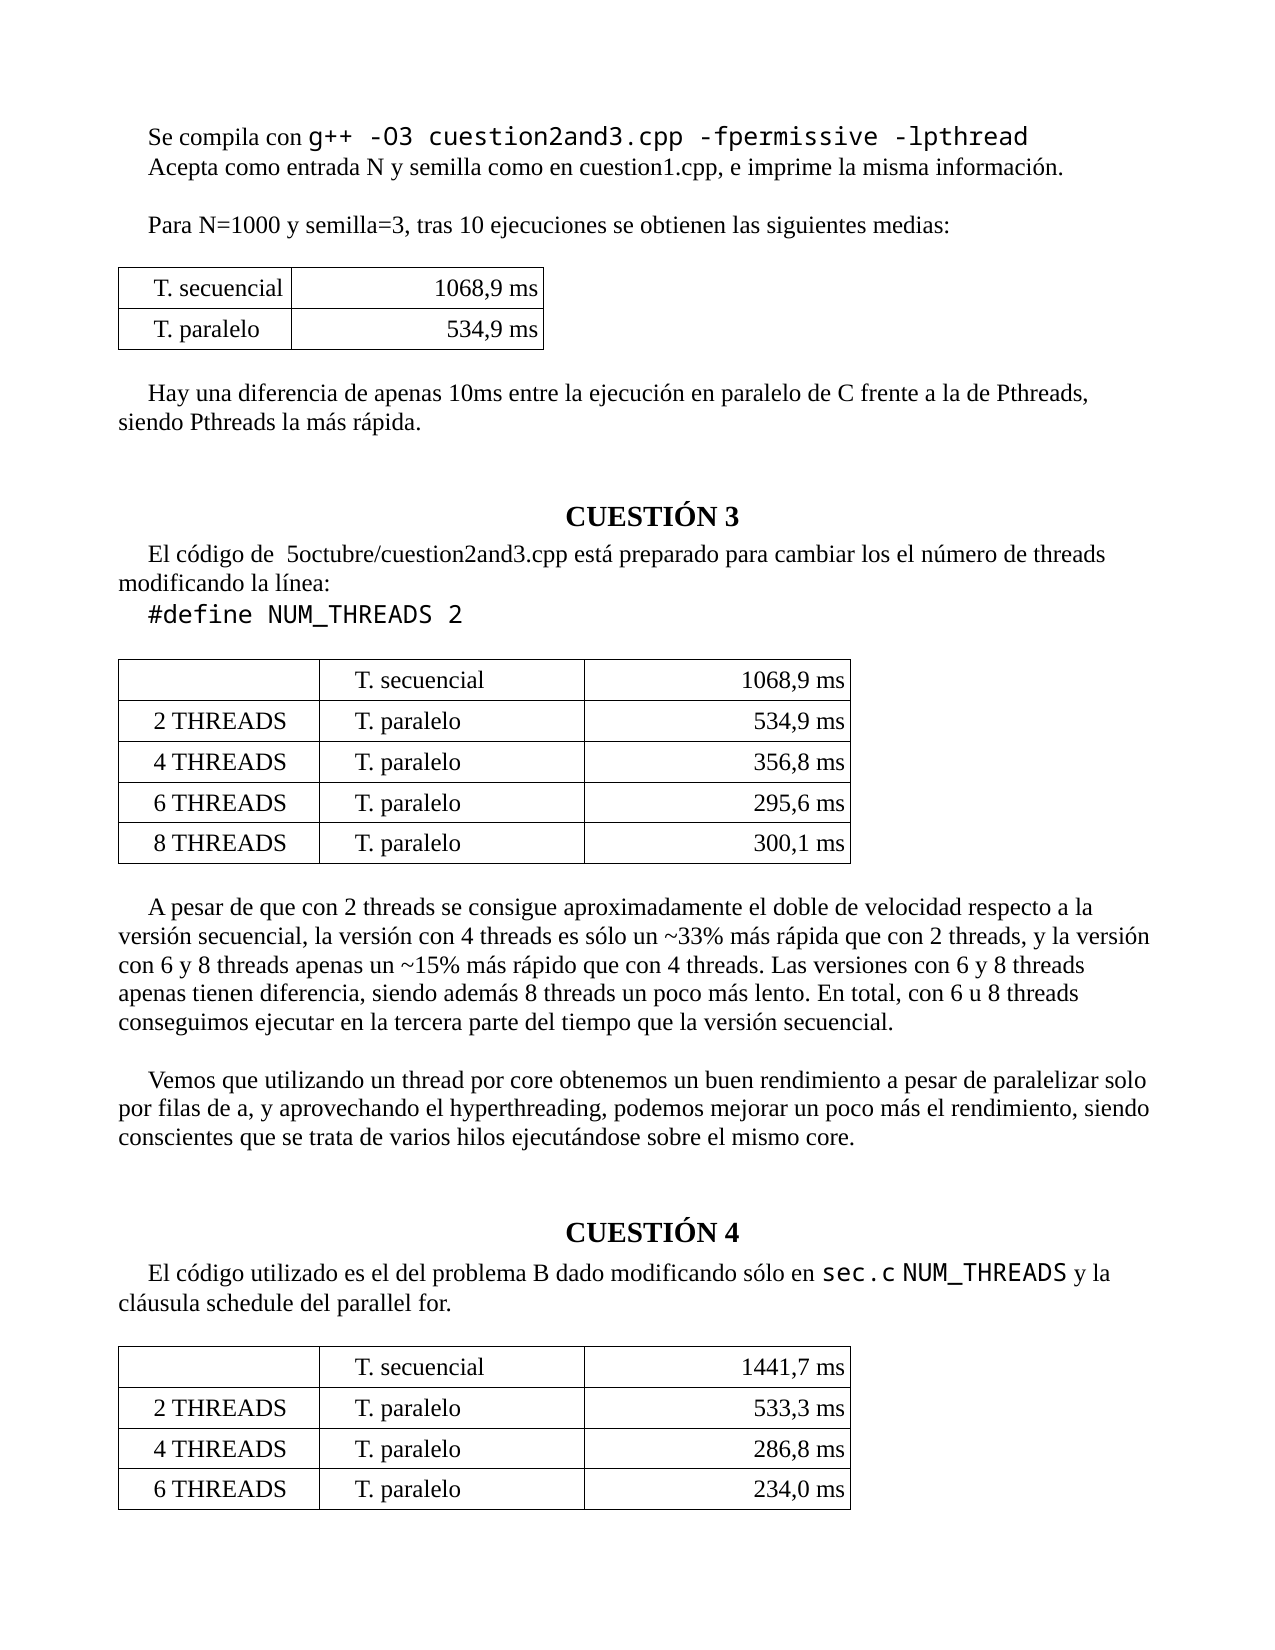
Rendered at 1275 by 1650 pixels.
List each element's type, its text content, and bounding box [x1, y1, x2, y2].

table_header T. secuencial [119, 268, 291, 308]
text Se compila con g++ -O3 cuestion2and3.cpp -fpermissive -lpthread [118, 118, 1157, 152]
text Hay una diferencia de apenas 10ms entre la ejecución en paralelo de C frente a la de Pthreads, siendo Pthreads la más rápida. [118, 378, 1157, 435]
table_cell T. paralelo [320, 1469, 584, 1509]
text Vemos que utilizando un thread por core obtenemos un buen rendimiento a pesar de paralelizar solo por filas de a, y aprovechando el hyperthreading, podemos mejorar un poco más el rendimiento, siendo conscientes que se trata de varios hilos ejecutándose sobre el mismo core. [118, 1065, 1157, 1151]
table_cell 234,0 ms [585, 1469, 850, 1509]
table_cell T. paralelo [320, 1388, 584, 1427]
table_cell T. paralelo [119, 309, 291, 349]
table_header 1068,9 ms [585, 660, 850, 700]
table_cell 286,8 ms [585, 1429, 850, 1468]
table_cell 2 THREADS [119, 701, 319, 741]
text Acepta como entrada N y semilla como en cuestion1.cpp, e imprime la misma información. [118, 152, 1157, 181]
text El código de 5octubre/cuestion2and3.cpp está preparado para cambiar los el número de threads modificando la línea: [118, 539, 1157, 596]
table_cell T. paralelo [320, 783, 584, 822]
table_cell 6 THREADS [119, 1469, 319, 1509]
table_cell 8 THREADS [119, 823, 319, 863]
subtitle CUESTIÓN 4 [118, 1215, 1157, 1248]
table_cell 4 THREADS [119, 742, 319, 781]
table_cell 4 THREADS [119, 1429, 319, 1468]
table_cell 295,6 ms [585, 783, 850, 822]
table_cell T. paralelo [320, 701, 584, 741]
table_cell 356,8 ms [585, 742, 850, 781]
table_header [119, 660, 319, 700]
table_cell 533,3 ms [585, 1388, 850, 1427]
table_cell 2 THREADS [119, 1388, 319, 1427]
table_header [119, 1347, 319, 1387]
table_header 1441,7 ms [585, 1347, 850, 1387]
table_cell T. paralelo [320, 1429, 584, 1468]
table_header 1068,9 ms [292, 268, 543, 308]
text El código utilizado es el del problema B dado modificando sólo en sec.c NUM_THREADS y la cláusula schedule del parallel for. [118, 1254, 1157, 1317]
table_header T. secuencial [320, 660, 584, 700]
table_cell T. paralelo [320, 742, 584, 781]
table_cell T. paralelo [320, 823, 584, 863]
table_cell 534,9 ms [585, 701, 850, 741]
table_cell 6 THREADS [119, 783, 319, 822]
text Para N=1000 y semilla=3, tras 10 ejecuciones se obtienen las siguientes medias: [118, 210, 1157, 238]
table_header T. secuencial [320, 1347, 584, 1387]
table_cell 534,9 ms [292, 309, 543, 349]
text A pesar de que con 2 threads se consigue aproximadamente el doble de velocidad respecto a la versión secuencial, la versión con 4 threads es sólo un ~33% más rápida que con 2 threads, y la versión con 6 y 8 threads apenas un ~15% más rápido que con 4 threads. Las versiones con 6 y 8 threads apenas tienen diferencia, siendo además 8 threads un poco más lento. En total, con 6 u 8 threads conseguimos ejecutar en la tercera parte del tiempo que la versión secuencial. [118, 892, 1157, 1036]
subtitle CUESTIÓN 3 [118, 499, 1157, 533]
table_cell 300,1 ms [585, 823, 850, 863]
text #define NUM_THREADS 2 [118, 596, 1157, 631]
